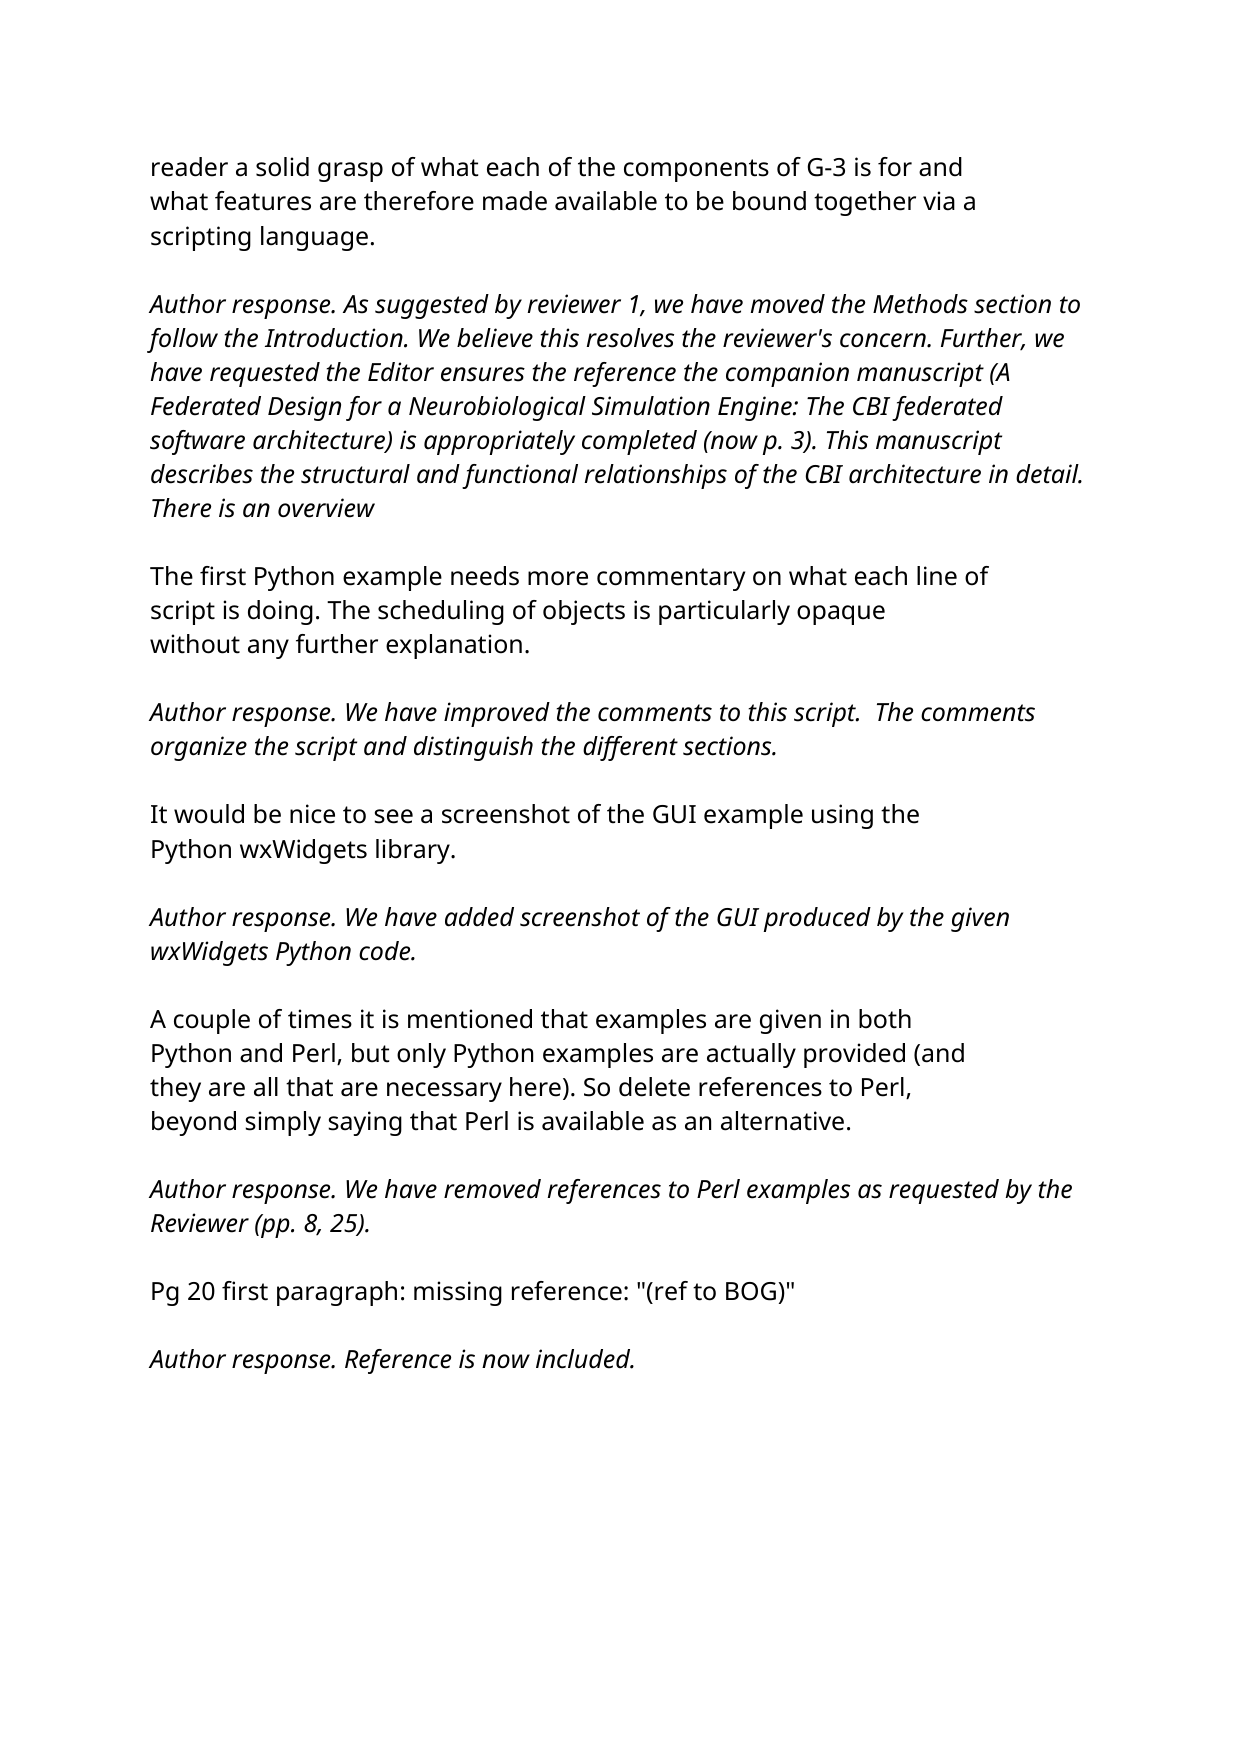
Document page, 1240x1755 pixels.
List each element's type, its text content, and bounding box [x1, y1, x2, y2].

text Python wxWidgets library. [150, 831, 1089, 865]
text Python and Perl, but only Python examples are actually provided (and [150, 1036, 1089, 1070]
text scripting language. [150, 218, 1089, 252]
text beyond simply saying that Perl is available as an alternative. [150, 1104, 1089, 1138]
text Author response. As suggested by reviewer 1, we have moved the Methods section to follow the Introduction. We believe this resolves the reviewer's concern. Further, we have requested the Editor ensures the reference the companion manuscript (A Federated Design for a Neurobiological Simulation Engine: The CBI federated software architecture) is appropriately completed (now p. 3). This manuscript describes the structural and functional relationships of the CBI architecture in detail. There is an overview [150, 286, 1089, 525]
text A couple of times it is mentioned that examples are given in both [150, 1002, 1089, 1036]
text reader a solid grasp of what each of the components of G-3 is for and [150, 150, 1089, 184]
text what features are therefore made available to be bound together via a [150, 184, 1089, 218]
text Author response. We have added screenshot of the GUI produced by the given wxWidgets Python code. [150, 899, 1089, 967]
text without any further explanation. [150, 627, 1089, 661]
text The first Python example needs more commentary on what each line of [150, 559, 1089, 593]
text Author response. We have improved the comments to this script. The comments organize the script and distinguish the different sections. [150, 695, 1089, 763]
text Author response. We have removed references to Perl examples as requested by the Reviewer (pp. 8, 25). [150, 1172, 1089, 1240]
text script is doing. The scheduling of objects is particularly opaque [150, 593, 1089, 627]
text Pg 20 first paragraph: missing reference: "(ref to BOG)" [150, 1274, 1089, 1308]
text Author response. Reference is now included. [150, 1342, 1089, 1376]
text they are all that are necessary here). So delete references to Perl, [150, 1070, 1089, 1104]
text It would be nice to see a screenshot of the GUI example using the [150, 797, 1089, 831]
